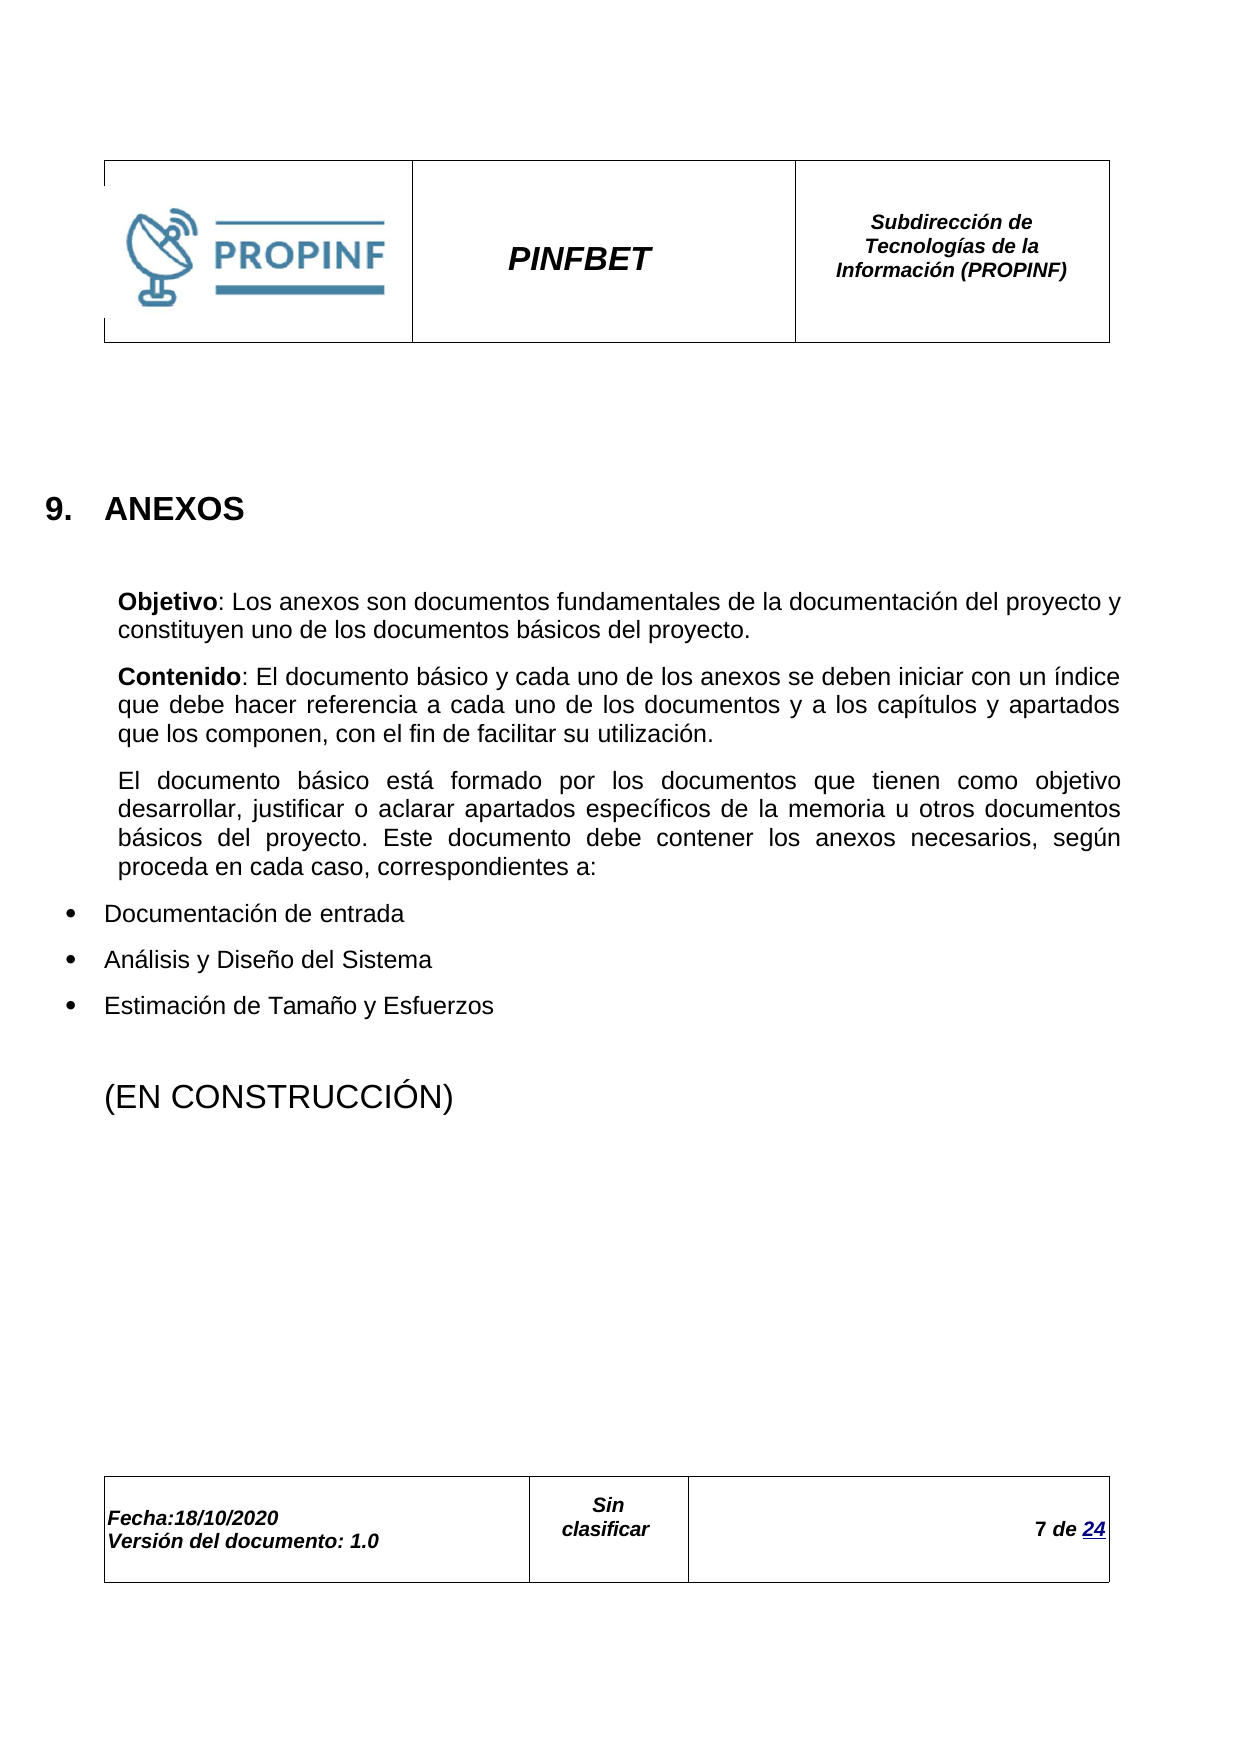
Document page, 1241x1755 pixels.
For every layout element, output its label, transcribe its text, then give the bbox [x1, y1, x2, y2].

list Análisis y Diseño del Sistema [66, 945, 1138, 974]
text (EN CONSTRUCCIÓN) [104, 1078, 1138, 1116]
text Contenido: El documento básico y cada uno de los anexos se deben iniciar con un índice que debe hacer referencia a cada uno de los documentos y a los capítulos y apartados que los componen, con el fin de facilitar su utilización. [118, 662, 1123, 748]
list Estimación de Tamaño y Esfuerzos [66, 991, 1138, 1020]
list Documentación de entrada [66, 898, 1138, 927]
text El documento básico está formado por los documentos que tienen como objetivo desarrollar, justificar o aclarar apartados específicos de la memoria u otros documentos básicos del proyecto. Este documento debe contener los anexos necesarios, según proceda en cada caso, correspondientes a: [118, 766, 1123, 881]
subtitle ANEXOS [45, 489, 1138, 527]
text Objetivo: Los anexos son documentos fundamentales de la documentación del proyecto y constituyen uno de los documentos básicos del proyecto. [118, 586, 1122, 644]
